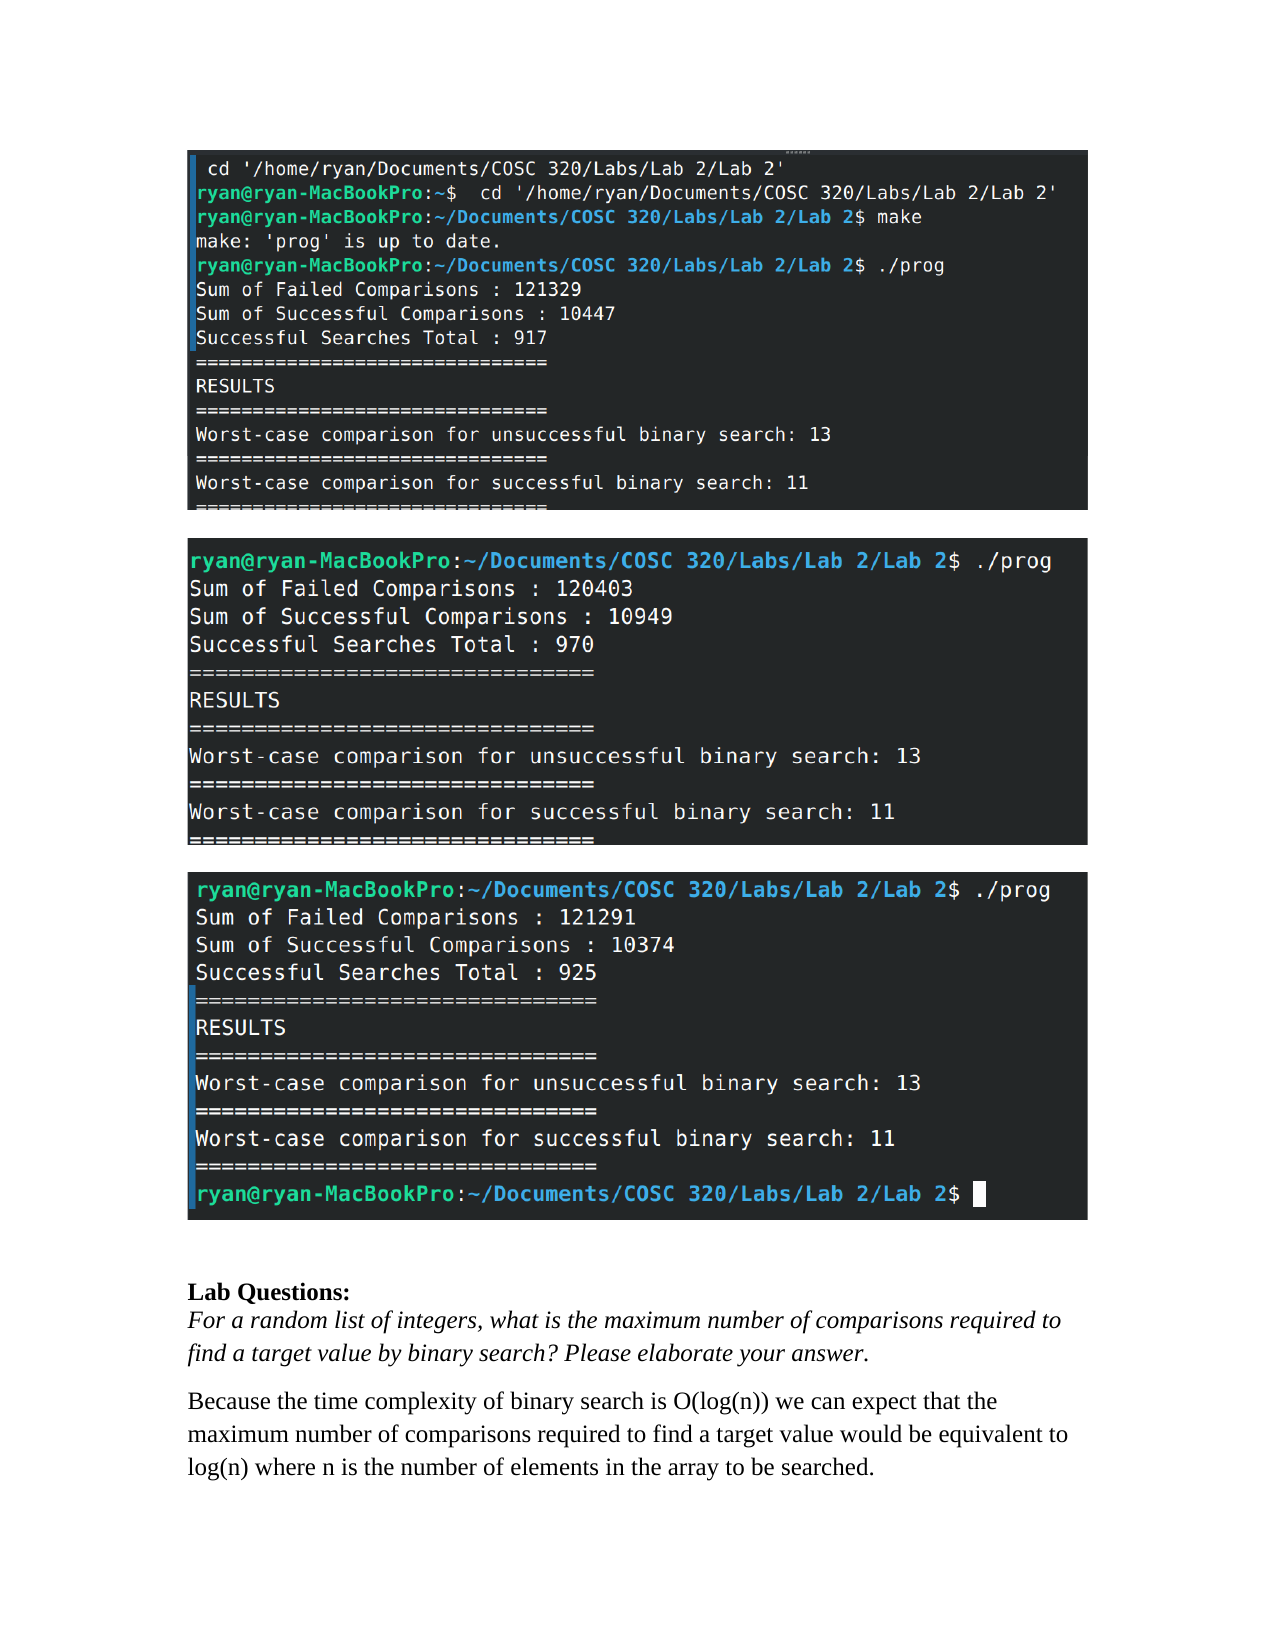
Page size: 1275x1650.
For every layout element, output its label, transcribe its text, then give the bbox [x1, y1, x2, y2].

picture [187, 538, 1088, 845]
picture [187, 150, 1088, 510]
picture [187, 872, 1088, 1220]
text Lab Questions: [187, 1277, 1087, 1306]
text For a random list of integers, what is the maximum number of comparisons required to find a target value by binary search? Please elaborate your answer. [187, 1306, 1087, 1367]
text Because the time complexity of binary search is O(log(n)) we can expect that the maximum number of comparisons required to find a target value would be equivalent to log(n) where n is the number of elements in the array to be searched. [187, 1386, 1087, 1481]
